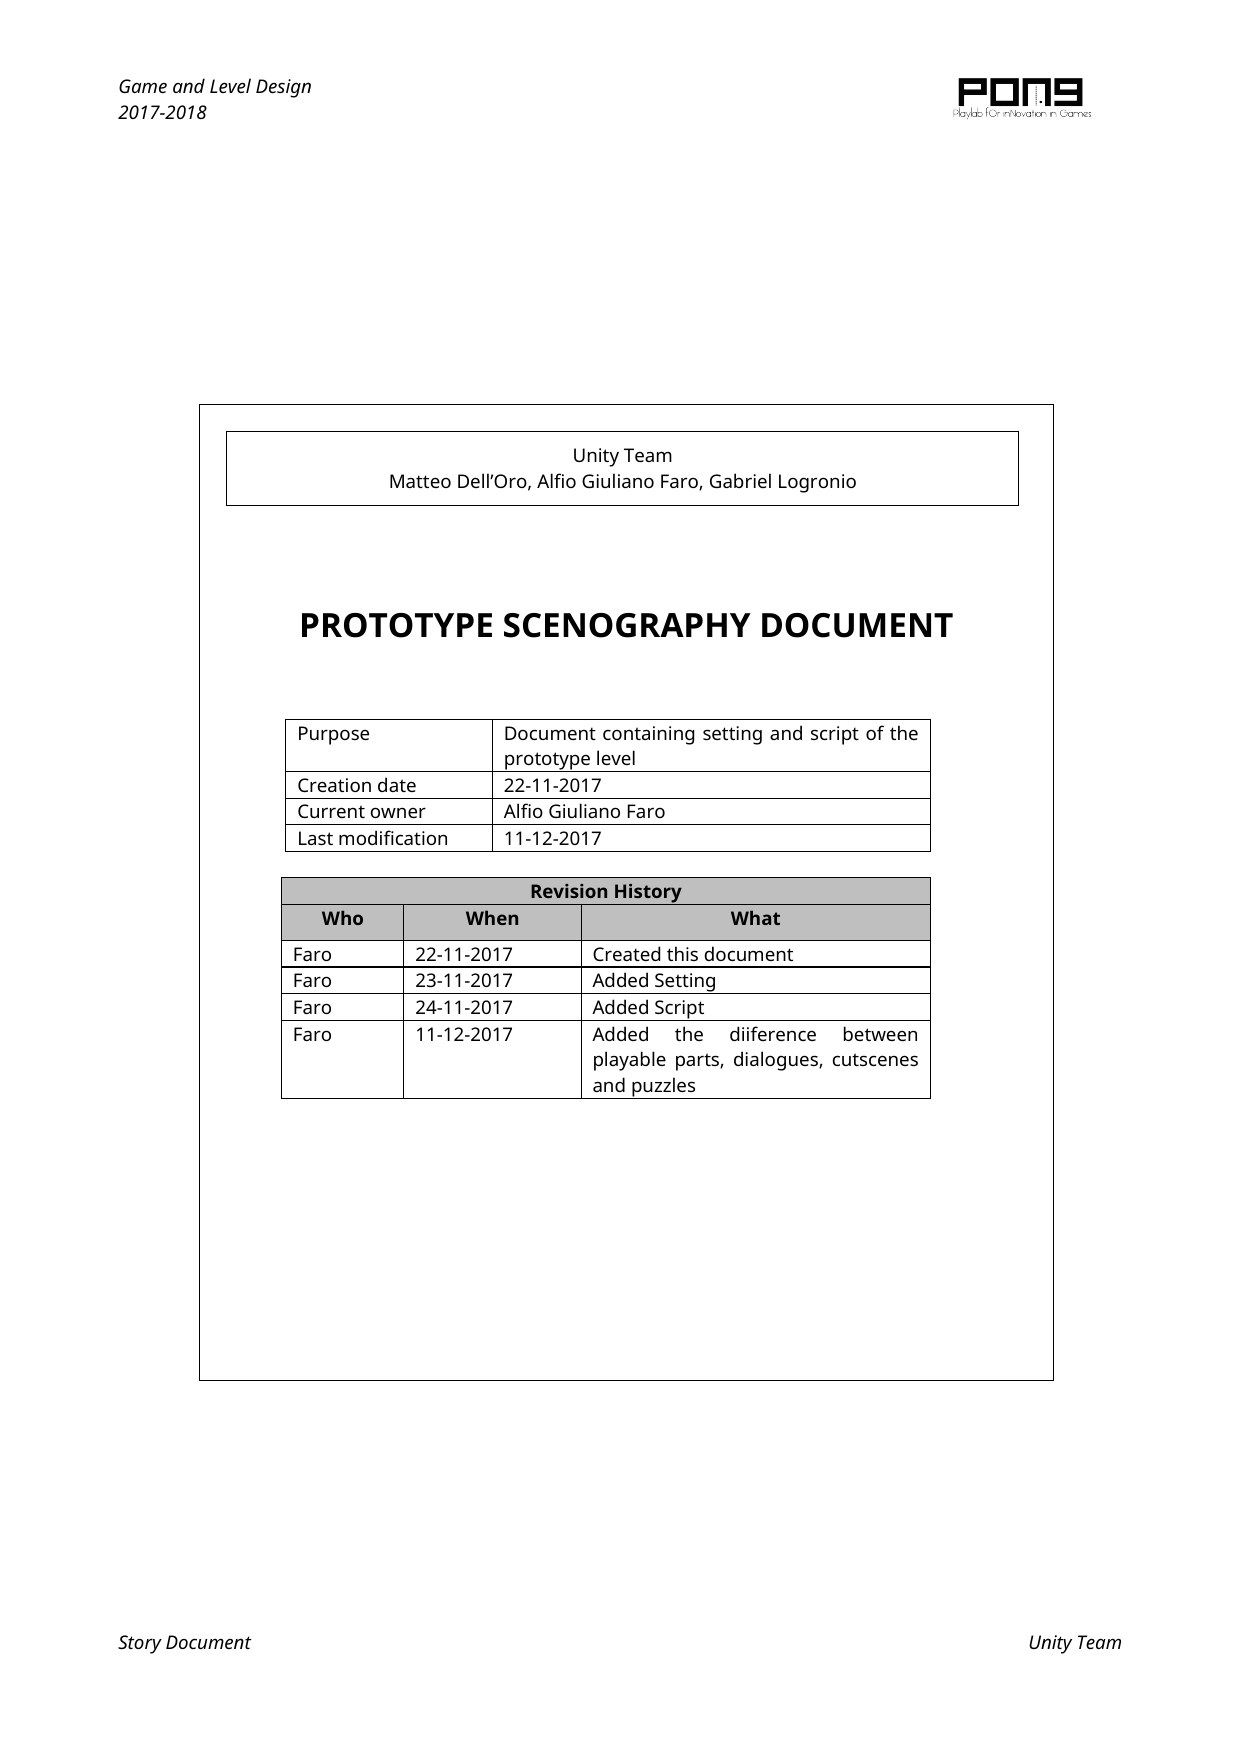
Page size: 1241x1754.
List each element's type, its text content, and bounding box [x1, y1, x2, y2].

table_cell Current owner [286, 799, 492, 824]
table_cell Alfio Giuliano Faro [493, 799, 930, 824]
table_cell 22-11-2017 [493, 772, 930, 797]
table_cell Who [282, 905, 403, 940]
table_header PROTOTYPE SCENOGRAPHY DOCUMENT [200, 405, 1053, 1379]
table_cell Faro [282, 968, 403, 993]
table_cell Added Setting [582, 968, 930, 993]
table_cell 24-11-2017 [404, 994, 581, 1020]
table_cell Faro [282, 1021, 403, 1098]
table_header Revision History [282, 878, 930, 904]
table_header Purpose [286, 720, 492, 771]
table_cell 11-12-2017 [493, 825, 930, 851]
picture [923, 73, 1122, 124]
table_cell Creation date [286, 772, 492, 797]
table_cell When [404, 905, 581, 940]
table_cell Faro [282, 994, 403, 1020]
table_cell What [582, 905, 930, 940]
table_header Document containing setting and script of the prototype level [493, 720, 930, 771]
table_cell Created this document [582, 941, 930, 966]
table_cell 22-11-2017 [404, 941, 581, 966]
table_cell 11-12-2017 [404, 1021, 581, 1098]
table_header Unity Team Matteo Dell’Oro, Alfio Giuliano Faro, Gabriel Logronio [227, 432, 1018, 505]
table_cell Added Script [582, 994, 930, 1020]
table_cell Added the diiference between playable parts, dialogues, cutscenes and puzzles [582, 1021, 930, 1098]
table_cell 23-11-2017 [404, 968, 581, 993]
table_cell Last modification [286, 825, 492, 851]
table_cell Faro [282, 941, 403, 966]
